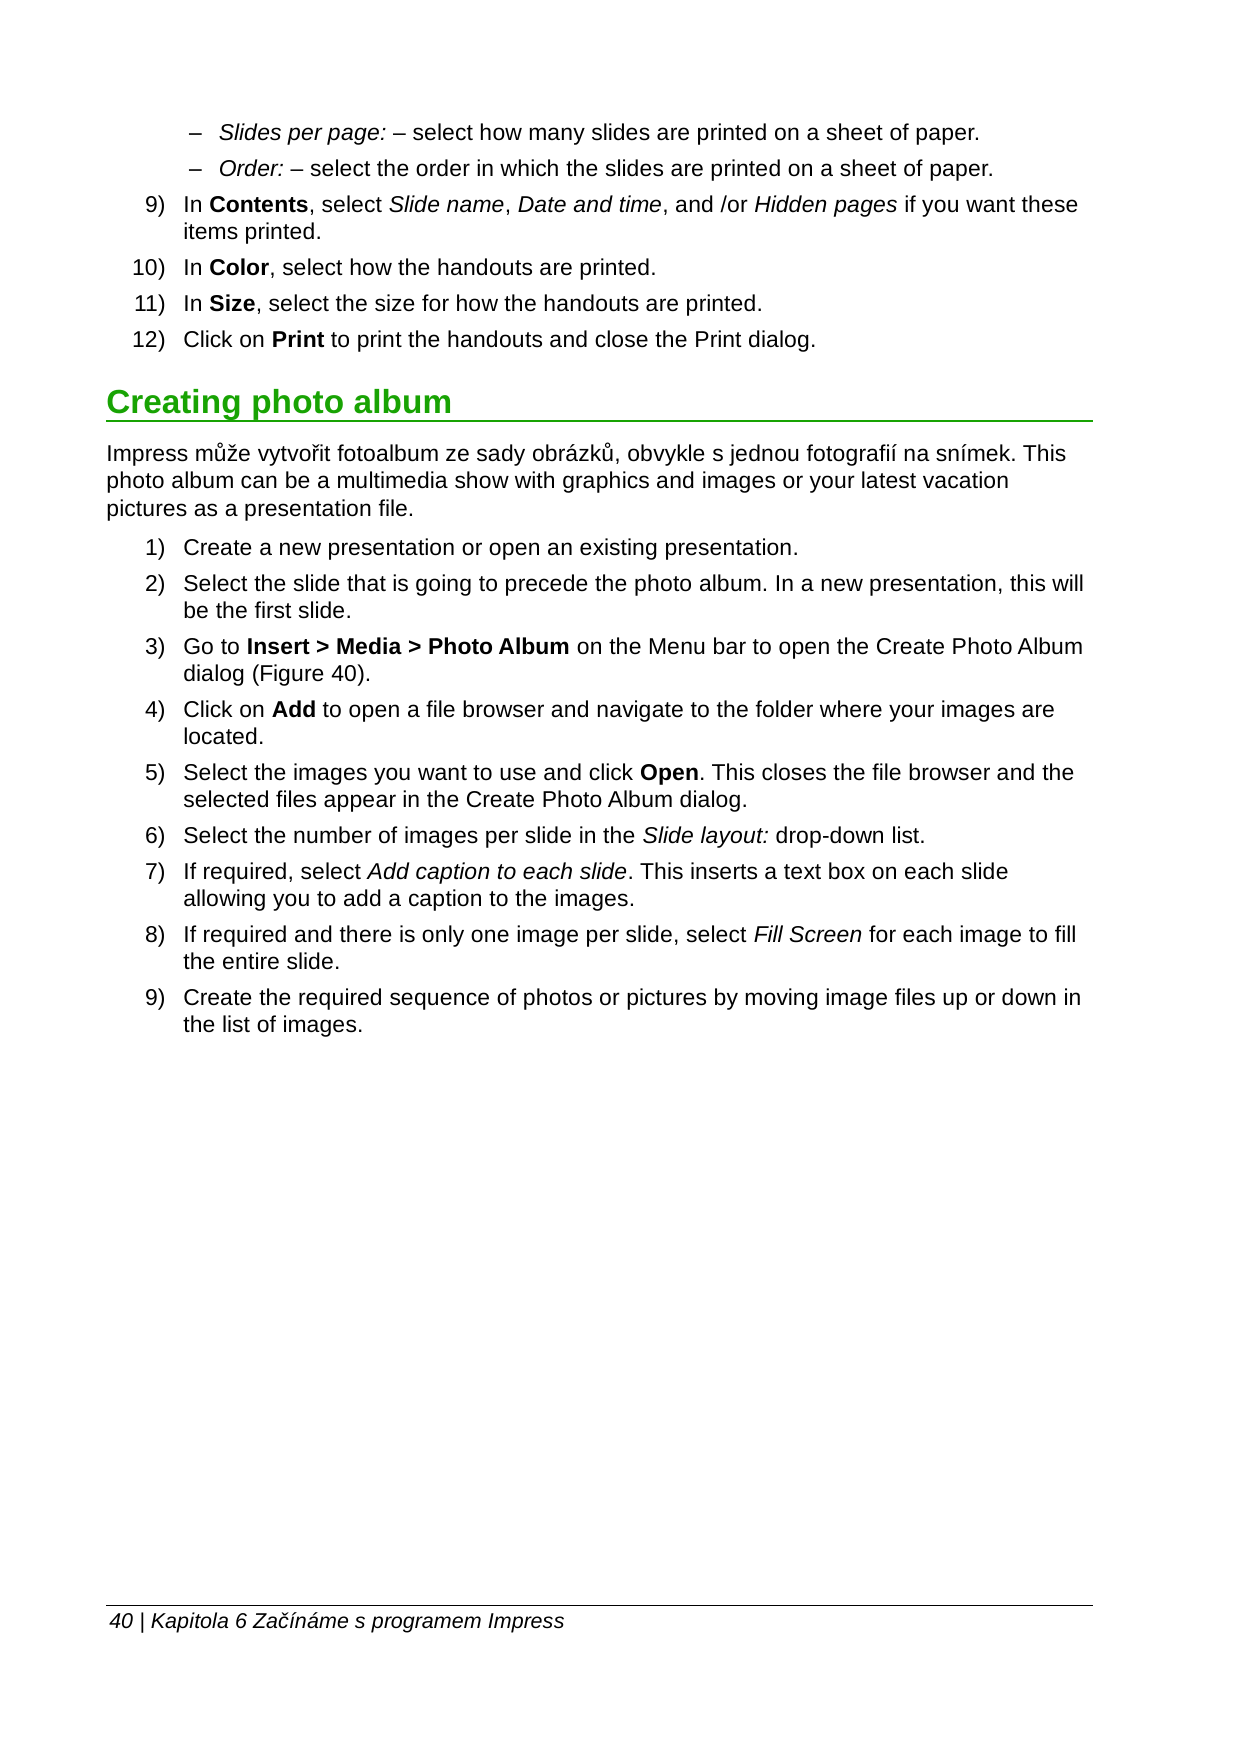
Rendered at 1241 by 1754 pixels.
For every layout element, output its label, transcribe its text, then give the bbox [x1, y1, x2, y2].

list Select the images you want to use and click Open. This closes the file browser and the selected files appear in the Create Photo Album dialog. [165, 758, 1093, 813]
list If required, select Add caption to each slide. This inserts a text box on each slide allowing you to add a caption to the images. [165, 857, 1093, 912]
list Slides per page: – select how many slides are printed on a sheet of paper. [189, 118, 1093, 145]
list Click on Print to print the handouts and close the Print dialog. [165, 325, 1093, 352]
list Select the slide that is going to precede the photo album. In a new presentation, this will be the first slide. [165, 569, 1093, 624]
list If required and there is only one image per slide, select Fill Screen for each image to fill the entire slide. [165, 921, 1093, 975]
list In Contents, select Slide name, Date and time, and /or Hidden pages if you want these items printed. [165, 190, 1093, 244]
list Order: – select the order in which the slides are printed on a sheet of paper. [189, 154, 1093, 181]
list In Color, select how the handouts are printed. [165, 253, 1093, 280]
list Create a new presentation or open an existing presentation. [165, 533, 1093, 561]
list Click on Add to open a file browser and navigate to the folder where your images are located. [165, 696, 1093, 750]
list Go to Insert > Media > Photo Album on the Menu bar to open the Create Photo Album dialog (Figure 40). [165, 632, 1093, 687]
text Impress může vytvořit fotoalbum ze sady obrázků, obvykle s jednou fotografií na snímek. This photo album can be a multimedia show with graphics and images or your latest vacation pictures as a presentation file. [106, 440, 1093, 521]
list Create the required sequence of photos or pictures by moving image files up or down in the list of images. [165, 983, 1093, 1038]
list Select the number of images per slide in the Slide layout: drop-down list. [165, 822, 1093, 849]
subtitle Creating photo album [106, 381, 1093, 420]
list In Size, select the size for how the handouts are printed. [165, 289, 1093, 316]
